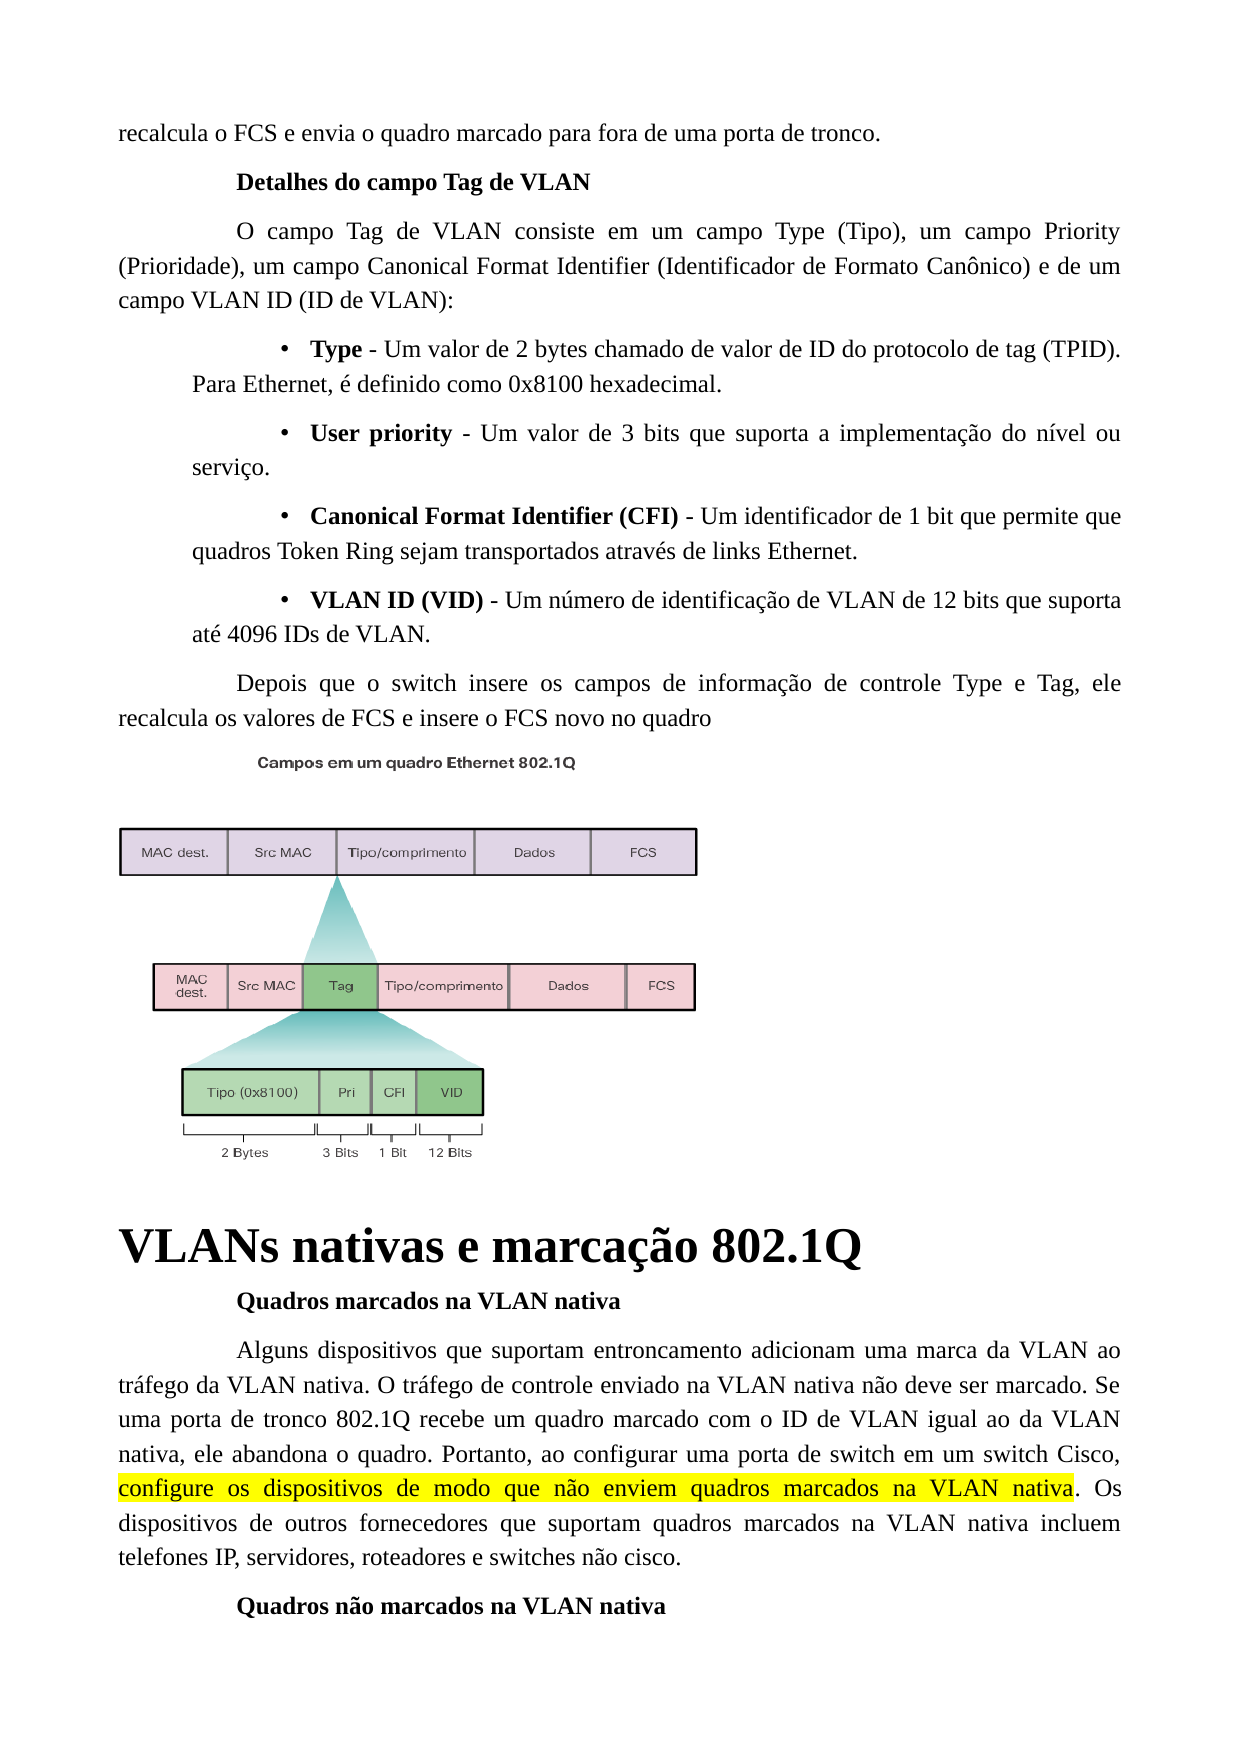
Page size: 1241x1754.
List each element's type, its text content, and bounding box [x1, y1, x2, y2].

list Type - Um valor de 2 bytes chamado de valor de ID do protocolo de tag (TPID). Para Ethernet, é definido como 0x8100 hexadecimal. [162, 334, 1122, 397]
text Quadros não marcados na VLAN nativa [118, 1591, 1122, 1620]
list VLAN ID (VID) - Um número de identificação de VLAN de 12 bits que suporta até 4096 IDs de VLAN. [162, 585, 1122, 648]
text Alguns dispositivos que suportam entroncamento adicionam uma marca da VLAN ao tráfego da VLAN nativa. O tráfego de controle enviado na VLAN nativa não deve ser marcado. Se uma porta de tronco 802.1Q recebe um quadro marcado com o ID de VLAN igual ao da VLAN nativa, ele abandona o quadro. Portanto, ao configurar uma porta de switch em um switch Cisco, configure os dispositivos de modo que não enviem quadros marcados na VLAN nativa. Os dispositivos de outros fornecedores que suportam quadros marcados na VLAN nativa incluem telefones IP, servidores, roteadores e switches não cisco. [118, 1335, 1122, 1571]
text O campo Tag de VLAN consiste em um campo Type (Tipo), um campo Priority (Prioridade), um campo Canonical Format Identifier (Identificador de Formato Canônico) e de um campo VLAN ID (ID de VLAN): [118, 216, 1122, 314]
list Canonical Format Identifier (CFI) - Um identificador de 1 bit que permite que quadros Token Ring sejam transportados através de links Ethernet. [162, 501, 1122, 564]
subtitle VLANs nativas e marcação 802.1Q [118, 1216, 1122, 1274]
list User priority - Um valor de 3 bits que suporta a implementação do nível ou serviço. [162, 418, 1122, 481]
text recalcula o FCS e envia o quadro marcado para fora de uma porta de tronco. [118, 118, 1122, 147]
text Quadros marcados na VLAN nativa [118, 1286, 1122, 1315]
picture [118, 752, 704, 1163]
text Detalhes do campo Tag de VLAN [118, 167, 1122, 196]
text Depois que o switch insere os campos de informação de controle Type e Tag, ele recalcula os valores de FCS e insere o FCS novo no quadro [118, 668, 1122, 732]
